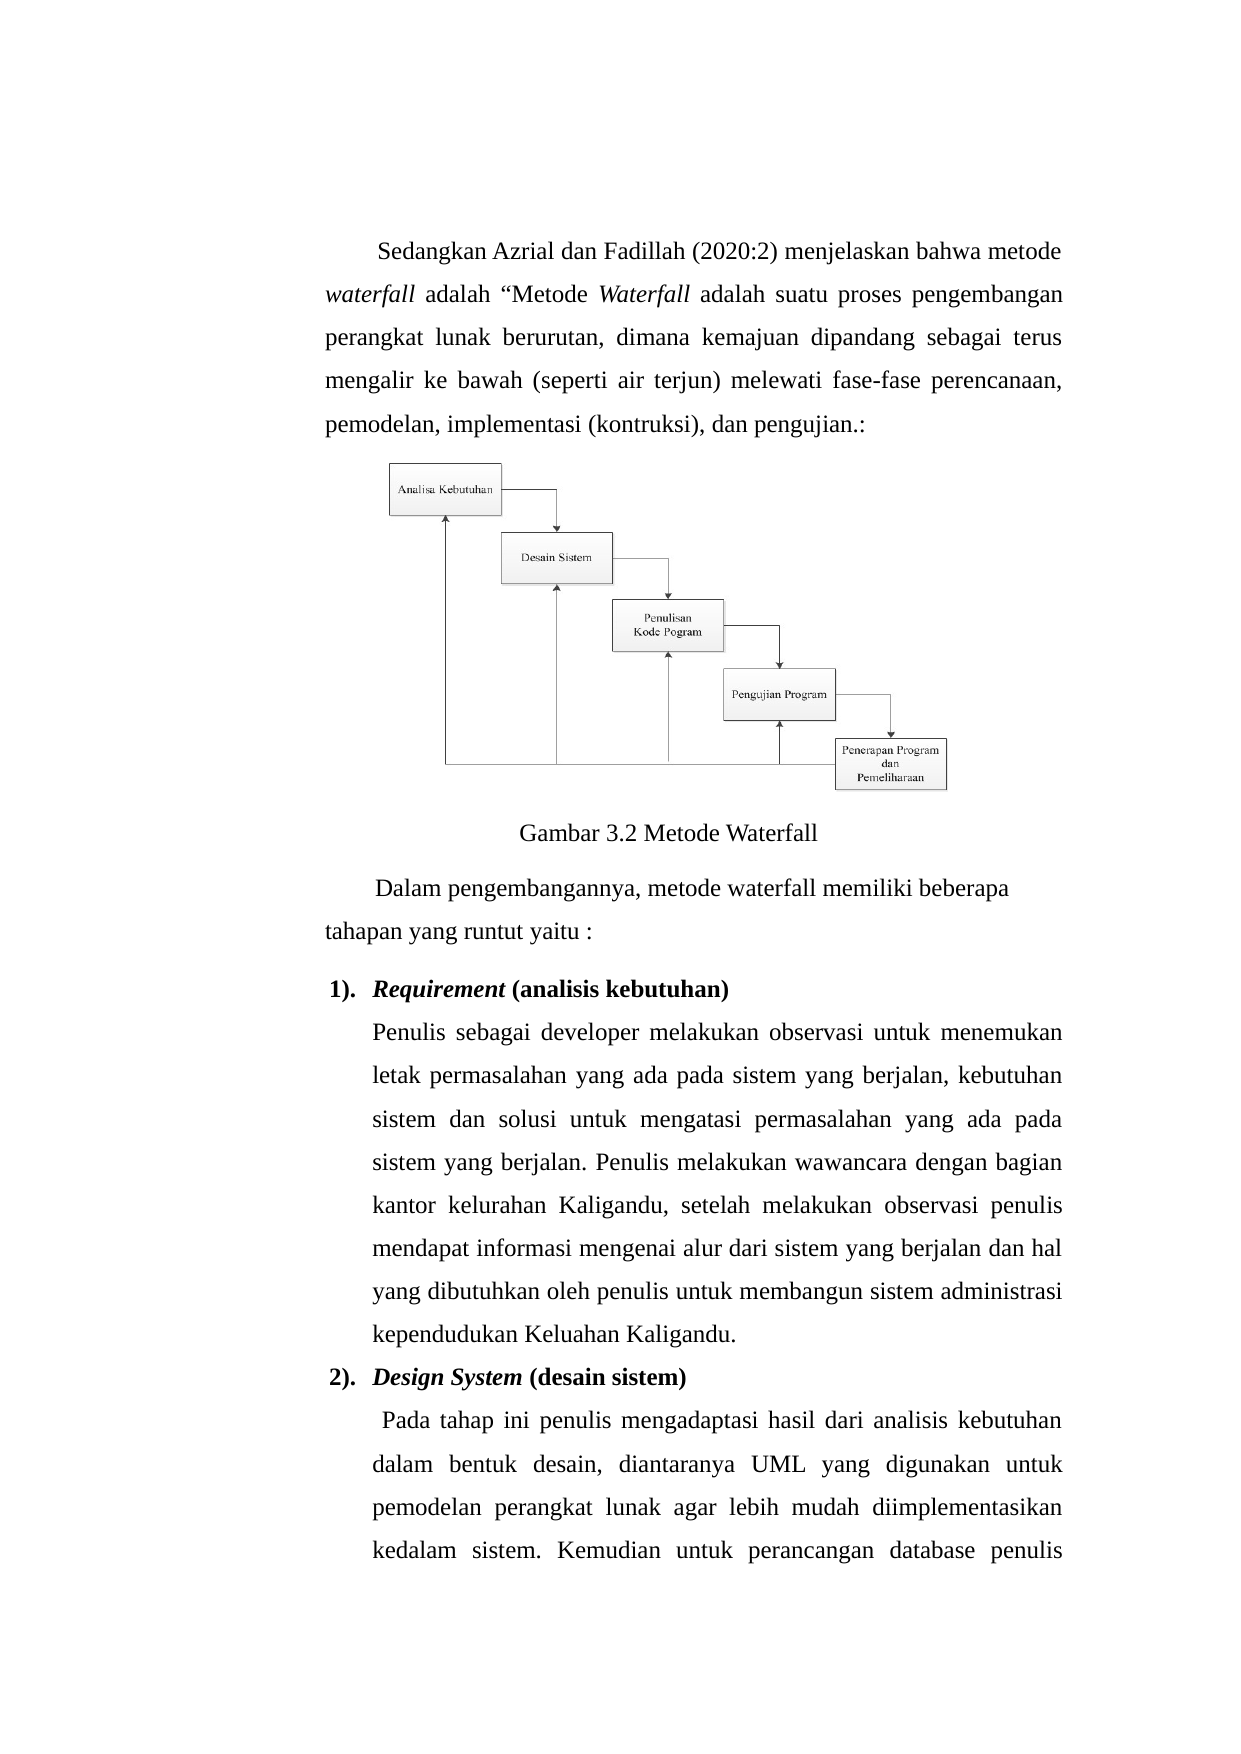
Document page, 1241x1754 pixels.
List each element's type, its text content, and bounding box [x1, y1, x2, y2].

list Sedangkan Azrial dan Fadillah (2020:2) menjelaskan bahwa metode waterfall adalah “Metode Waterfall adalah suatu proses pengembangan perangkat lunak berurutan, dimana kemajuan dipandang sebagai terus mengalir ke bawah (seperti air terjun) melewati fase-fase perencanaan, pemodelan, implementasi (kontruksi), dan pengujian.: [295, 236, 1063, 437]
list Pada tahap ini penulis mengadaptasi hasil dari analisis kebutuhan dalam bentuk desain, diantaranya UML yang digunakan untuk pemodelan perangkat lunak agar lebih mudah diimplementasikan kedalam sistem. Kemudian untuk perancangan database penulis [372, 1406, 1063, 1564]
list Gambar 3.2 Metode Waterfall [236, 818, 1063, 847]
text Dalam pengembangannya, metode waterfall memiliki beberapa tahapan yang runtut yaitu : [325, 873, 1063, 945]
list Design System (desain sistem) [329, 1362, 1063, 1391]
list Penulis sebagai developer melakukan observasi untuk menemukan letak permasalahan yang ada pada sistem yang berjalan, kebutuhan sistem dan solusi untuk mengatasi permasalahan yang ada pada sistem yang berjalan. Penulis melakukan wawancara dengan bagian kantor kelurahan Kaligandu, setelah melakukan observasi penulis mendapat informasi mengenai alur dari sistem yang berjalan dan hal yang dibutuhkan oleh penulis untuk membangun sistem administrasi kependudukan Keluahan Kaligandu. [372, 1017, 1063, 1348]
list Requirement (analisis kebutuhan) [329, 974, 1063, 1003]
picture [389, 463, 948, 792]
